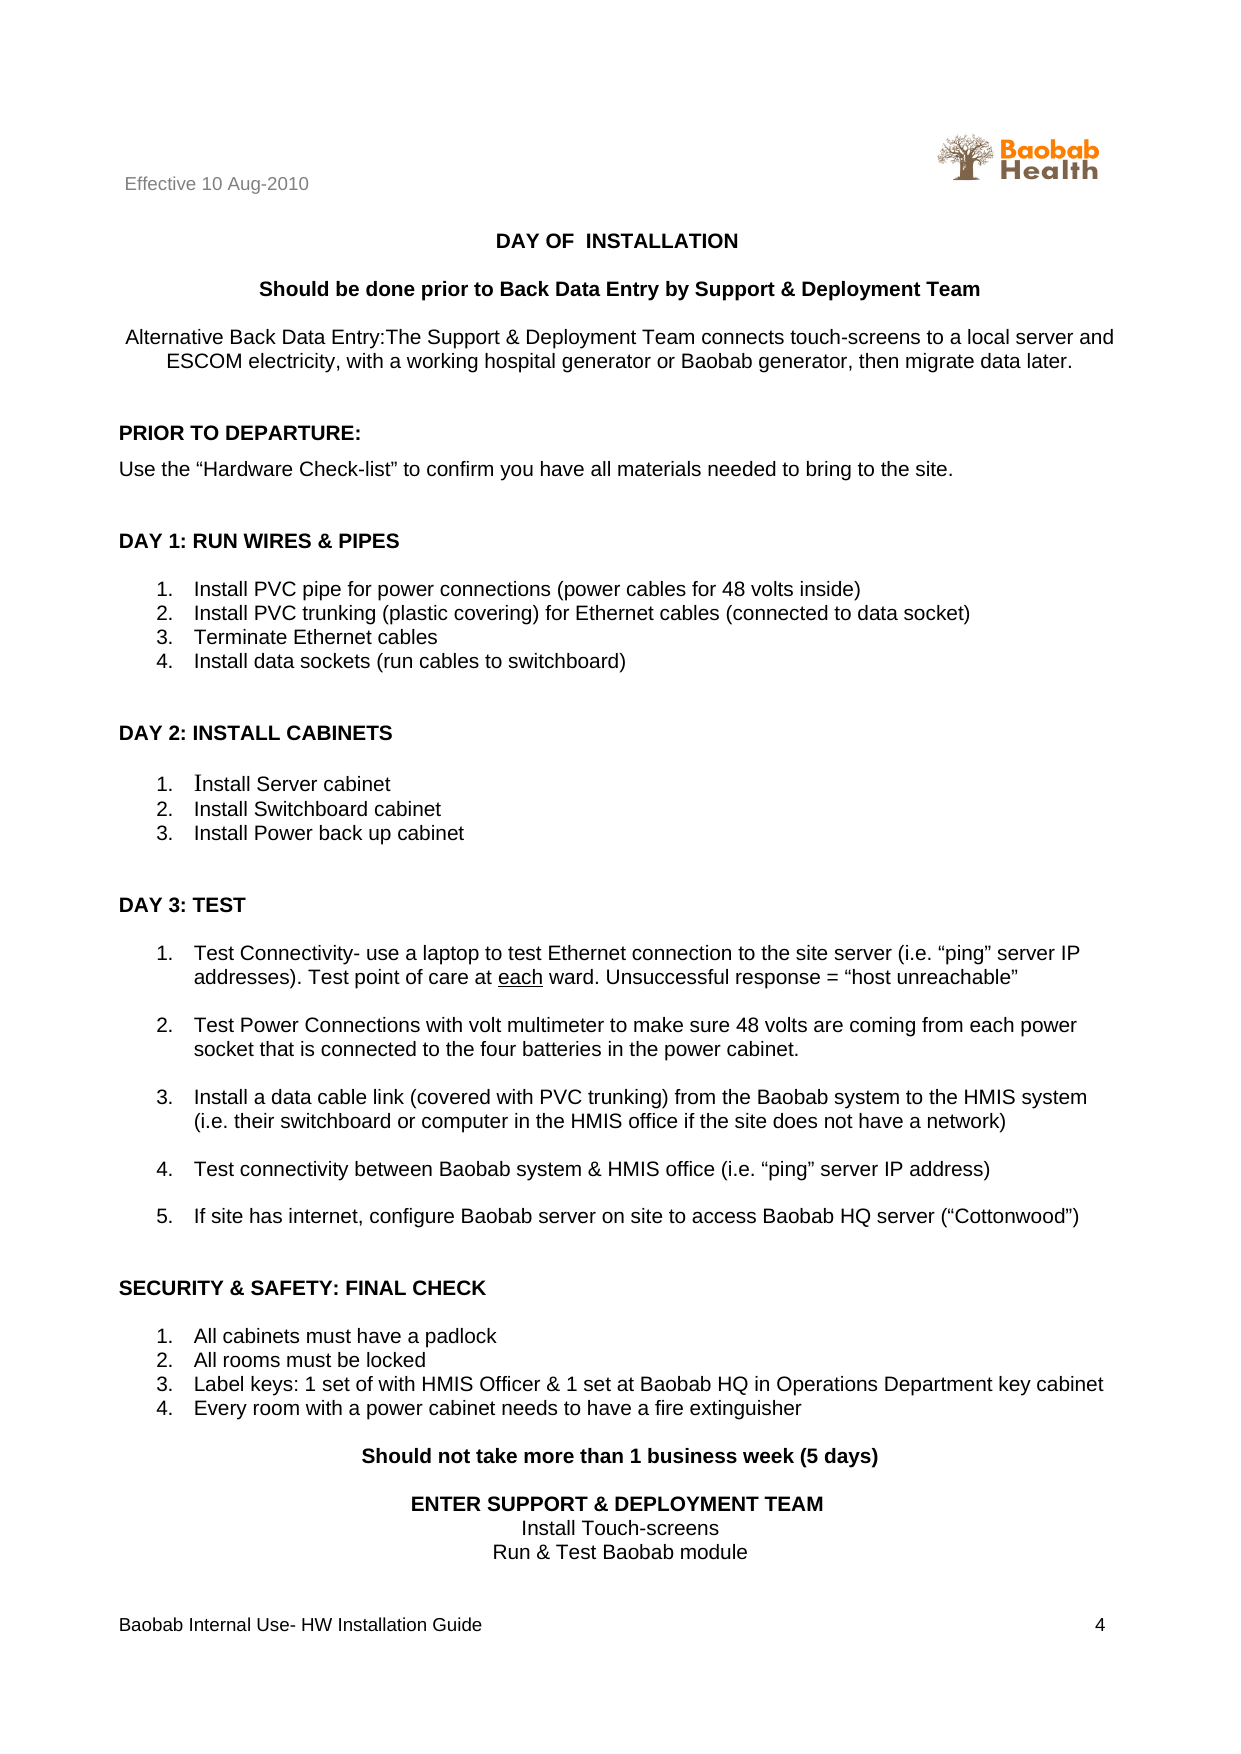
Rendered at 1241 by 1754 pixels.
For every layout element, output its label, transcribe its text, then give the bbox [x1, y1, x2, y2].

list All rooms must be locked [156, 1348, 1122, 1372]
list Label keys: 1 set of with HMIS Officer & 1 set at Baobab HQ in Operations Department key cabinet [156, 1372, 1122, 1396]
list Install PVC pipe for power connections (power cables for 48 volts inside) [156, 577, 1122, 601]
list Install a data cable link (covered with PVC trunking) from the Baobab system to the HMIS system (i.e. their switchboard or computer in the HMIS office if the site does not have a network) [156, 1084, 1122, 1132]
list All cabinets must have a padlock [156, 1324, 1122, 1348]
text DAY 3: TEST [118, 893, 1122, 917]
list Install Power back up cabinet [156, 821, 1122, 845]
text PRIOR TO DEPARTURE: [118, 421, 1122, 445]
list Install data sockets (run cables to switchboard) [156, 648, 1122, 672]
list Test Power Connections with volt multimeter to make sure 48 volts are coming from each power socket that is connected to the four batteries in the power cabinet. [156, 1013, 1122, 1061]
text DAY OF INSTALLATION [118, 229, 1122, 253]
list Every room with a power cabinet needs to have a fire extinguisher [156, 1396, 1122, 1420]
text Should not take more than 1 business week (5 days) [118, 1444, 1122, 1468]
text Install Touch-screens [118, 1516, 1122, 1540]
list Test connectivity between Baobab system & HMIS office (i.e. “ping” server IP address) [156, 1156, 1122, 1180]
list Test Connectivity- use a laptop to test Ethernet connection to the site server (i.e. “ping” server IP addresses). Test point of care at each ward. Unsuccessful response = “host unreachable” [156, 941, 1122, 989]
list Install Switchboard cabinet [156, 797, 1122, 821]
text Use the “Hardware Check-list” to confirm you have all materials needed to bring to the site. [118, 457, 1122, 481]
list Install Server cabinet [156, 768, 1122, 797]
text Run & Test Baobab module [118, 1540, 1122, 1564]
text SECURITY & SAFETY: FINAL CHECK [118, 1276, 1122, 1300]
text DAY 1: RUN WIRES & PIPES [118, 529, 1122, 553]
text Should be done prior to Back Data Entry by Support & Deployment Team [118, 277, 1122, 301]
text ENTER SUPPORT & DEPLOYMENT TEAM [118, 1492, 1122, 1516]
list Install PVC trunking (plastic covering) for Ethernet cables (connected to data socket) [156, 601, 1122, 624]
list Terminate Ethernet cables [156, 624, 1122, 648]
list If site has internet, configure Baobab server on site to access Baobab HQ server (“Cottonwood”) [156, 1204, 1122, 1228]
text DAY 2: INSTALL CABINETS [118, 720, 1122, 744]
text Alternative Back Data Entry:The Support & Deployment Team connects touch-screens to a local server and ESCOM electricity, with a working hospital generator or Baobab generator, then migrate data later. [118, 325, 1122, 373]
picture [936, 133, 1100, 186]
